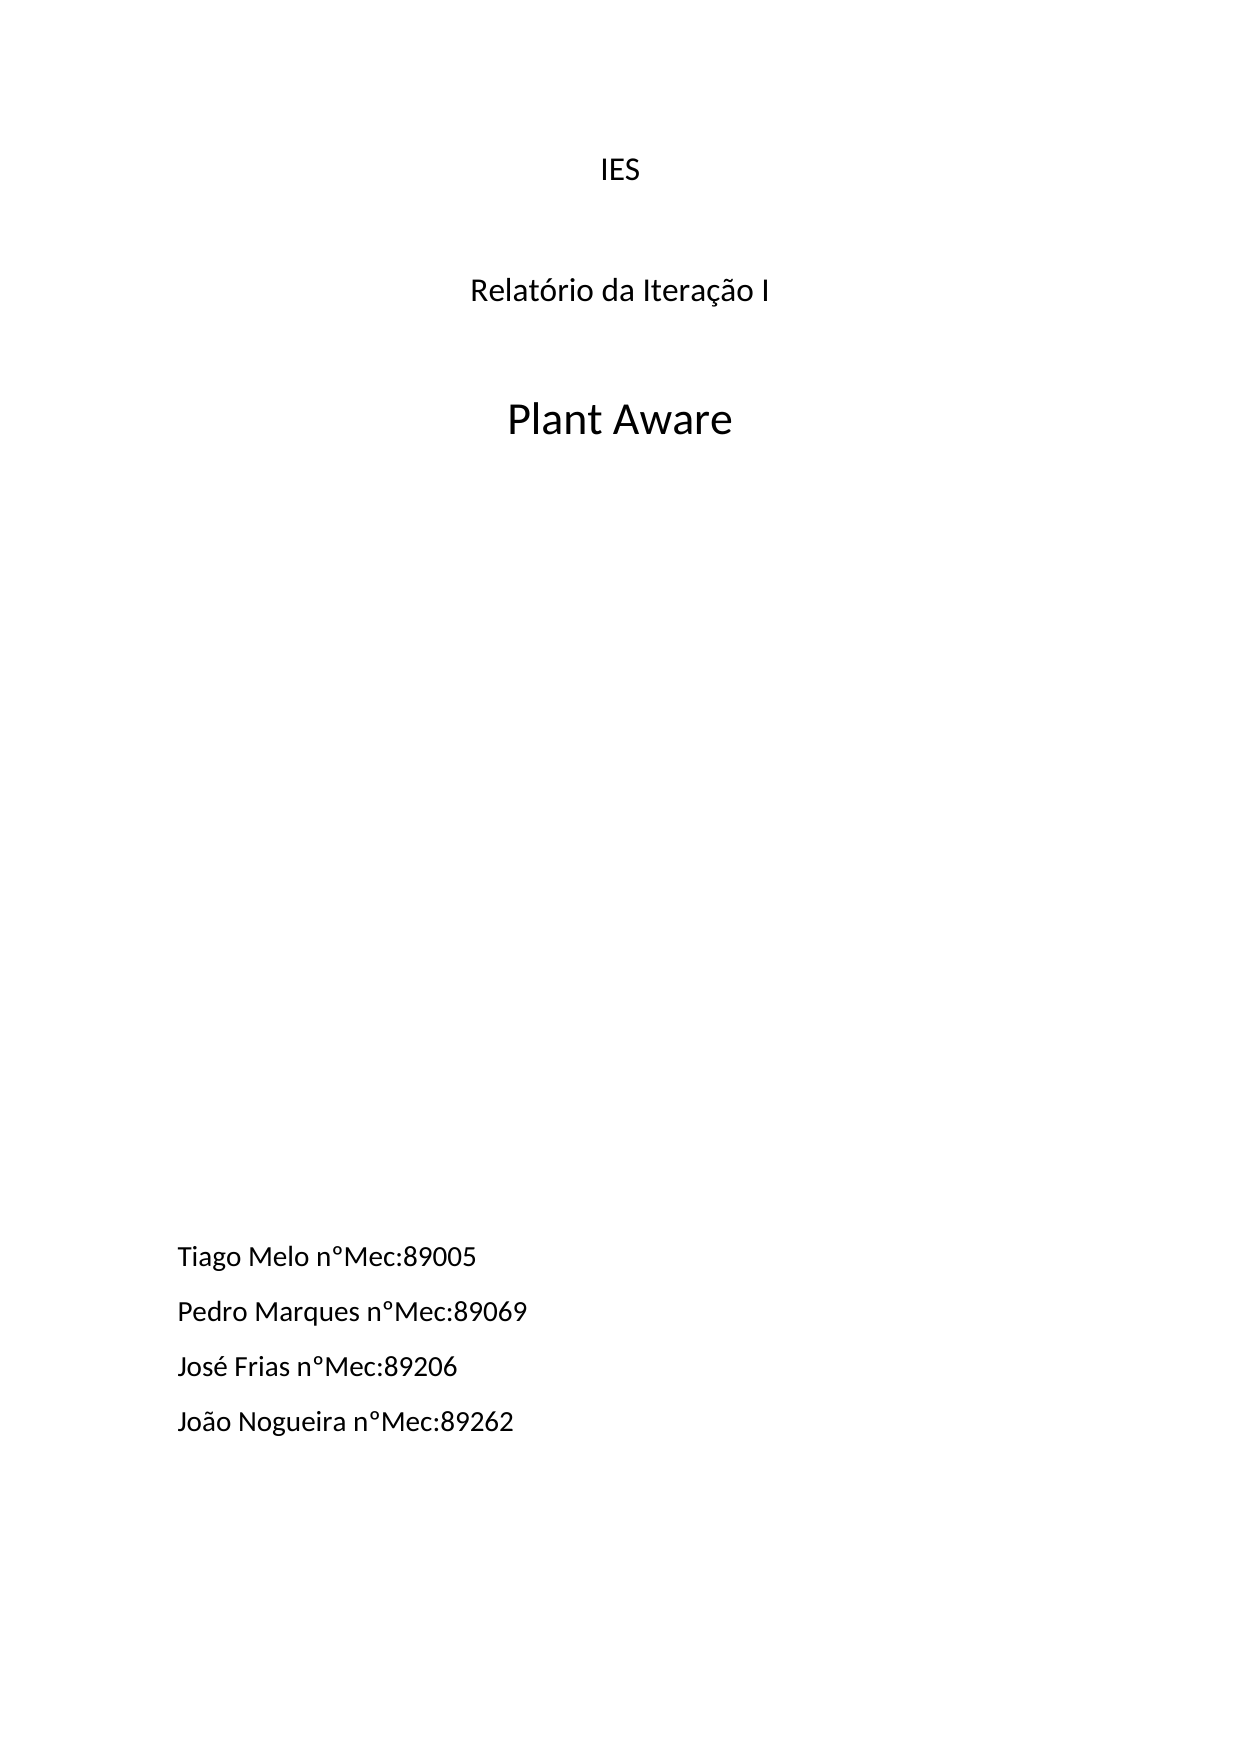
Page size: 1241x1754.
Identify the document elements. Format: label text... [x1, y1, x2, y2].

text Relatório da Iteração I [177, 269, 1063, 309]
text Pedro Marques nºMec:89069 [177, 1293, 1063, 1328]
text José Frias nºMec:89206 [177, 1348, 1063, 1383]
text João Nogueira nºMec:89262 [177, 1403, 1063, 1439]
text Tiago Melo nºMec:89005 [177, 1238, 1063, 1273]
text Plant Aware [177, 390, 1063, 446]
text IES [177, 148, 1063, 188]
